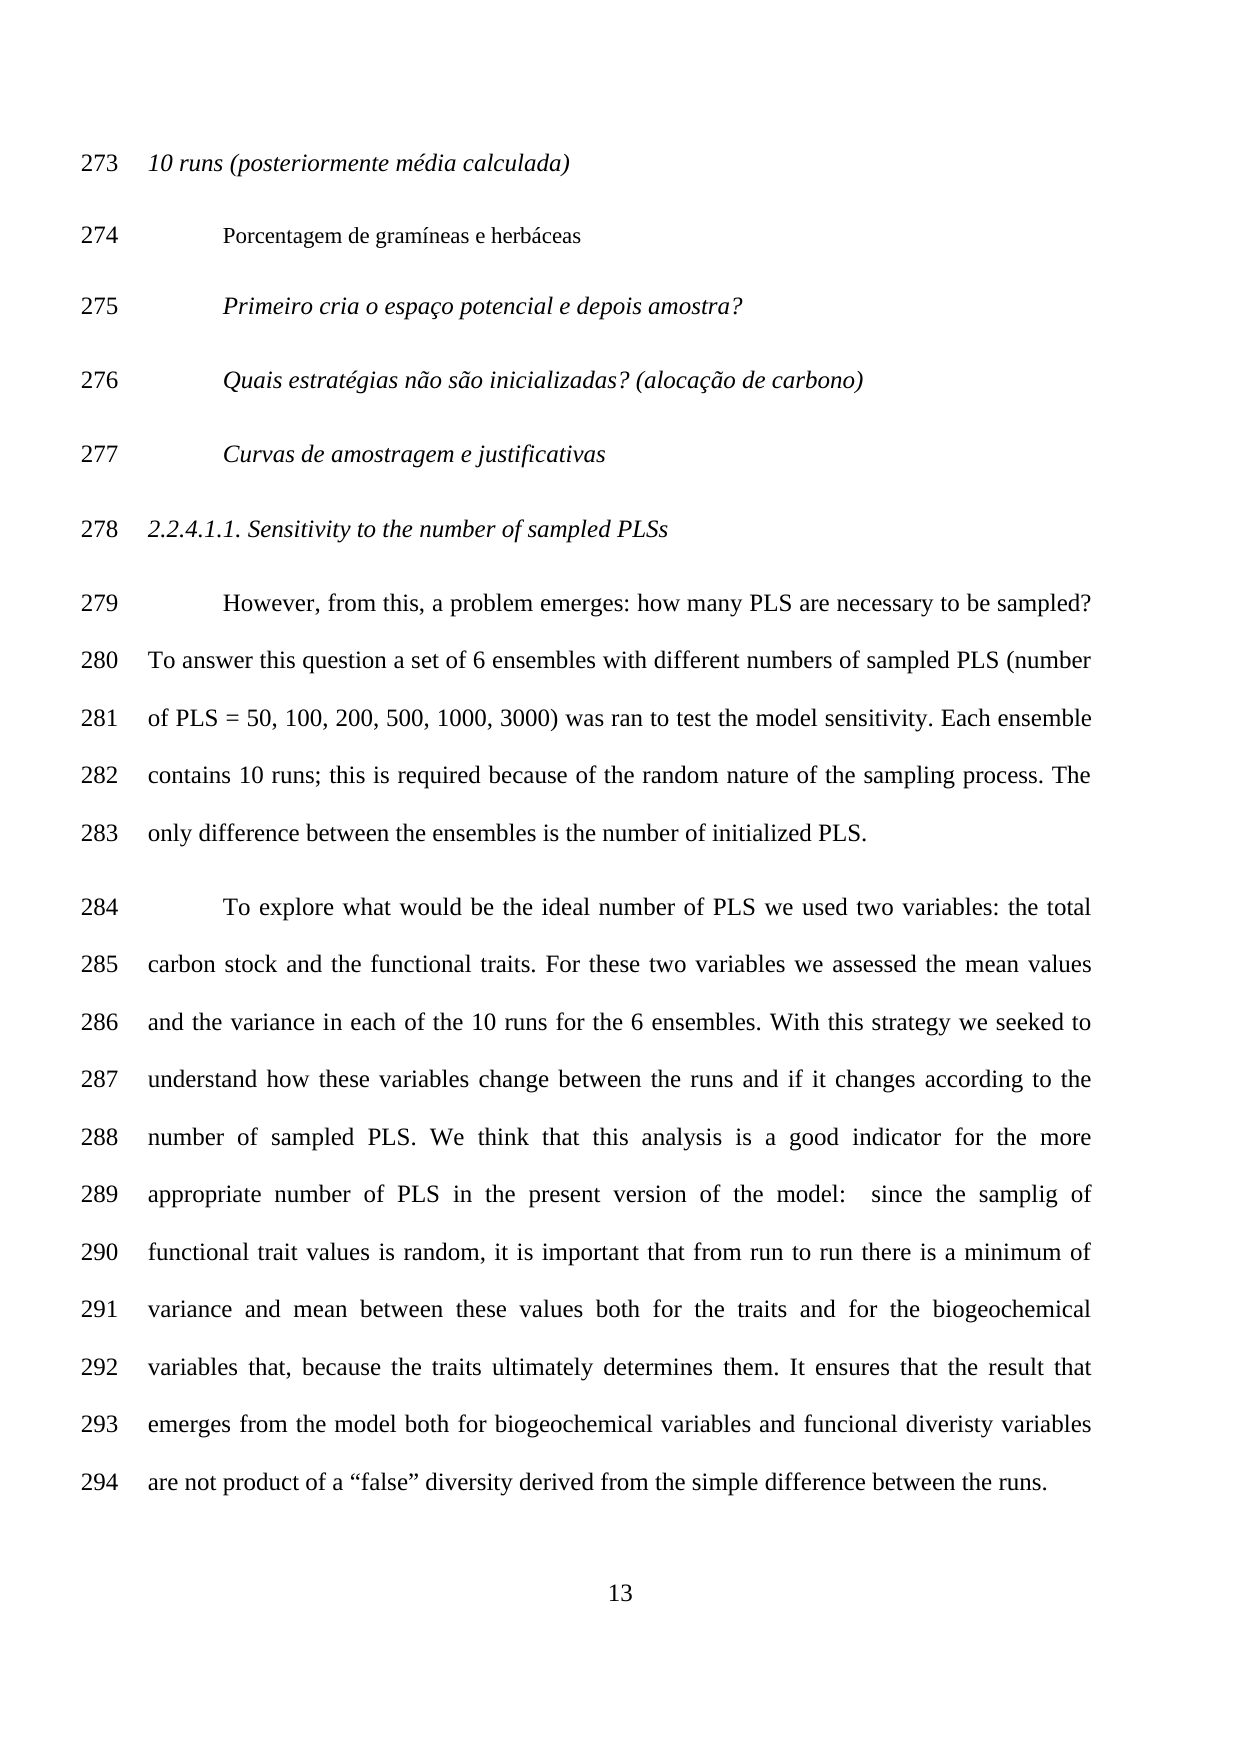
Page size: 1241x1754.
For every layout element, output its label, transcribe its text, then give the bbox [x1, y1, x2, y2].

text 10 runs (posteriormente média calculada) [148, 148, 1093, 176]
text Quais estratégias não são inicializadas? (alocação de carbono) [148, 365, 1093, 394]
text However, from this, a problem emerges: how many PLS are necessary to be sampled? To answer this question a set of 6 ensembles with different numbers of sampled PLS (number of PLS = 50, 100, 200, 500, 1000, 3000) was ran to test the model sensitivity. Each ensemble contains 10 runs; this is required because of the random nature of the sampling process. The only difference between the ensembles is the number of initialized PLS. [148, 588, 1093, 847]
text Porcentagem de gramíneas e herbáceas [148, 222, 1093, 248]
text To explore what would be the ideal number of PLS we used two variables: the total carbon stock and the functional traits. For these two variables we assessed the mean values and the variance in each of the 10 runs for the 6 ensembles. With this strategy we seeked to understand how these variables change between the runs and if it changes according to the number of sampled PLS. We think that this analysis is a good indicator for the more appropriate number of PLS in the present version of the model: since the samplig of functional trait values is random, it is important that from run to run there is a minimum of variance and mean between these values both for the traits and for the biogeochemical variables that, because the traits ultimately determines them. It ensures that the result that emerges from the model both for biogeochemical variables and funcional diveristy variables are not product of a “false” diversity derived from the simple difference between the runs. [148, 892, 1093, 1496]
text Primeiro cria o espaço potencial e depois amostra? [148, 291, 1093, 320]
text 2.2.4.1.1. Sensitivity to the number of sampled PLSs [148, 514, 1093, 542]
text Curvas de amostragem e justificativas [148, 439, 1093, 468]
